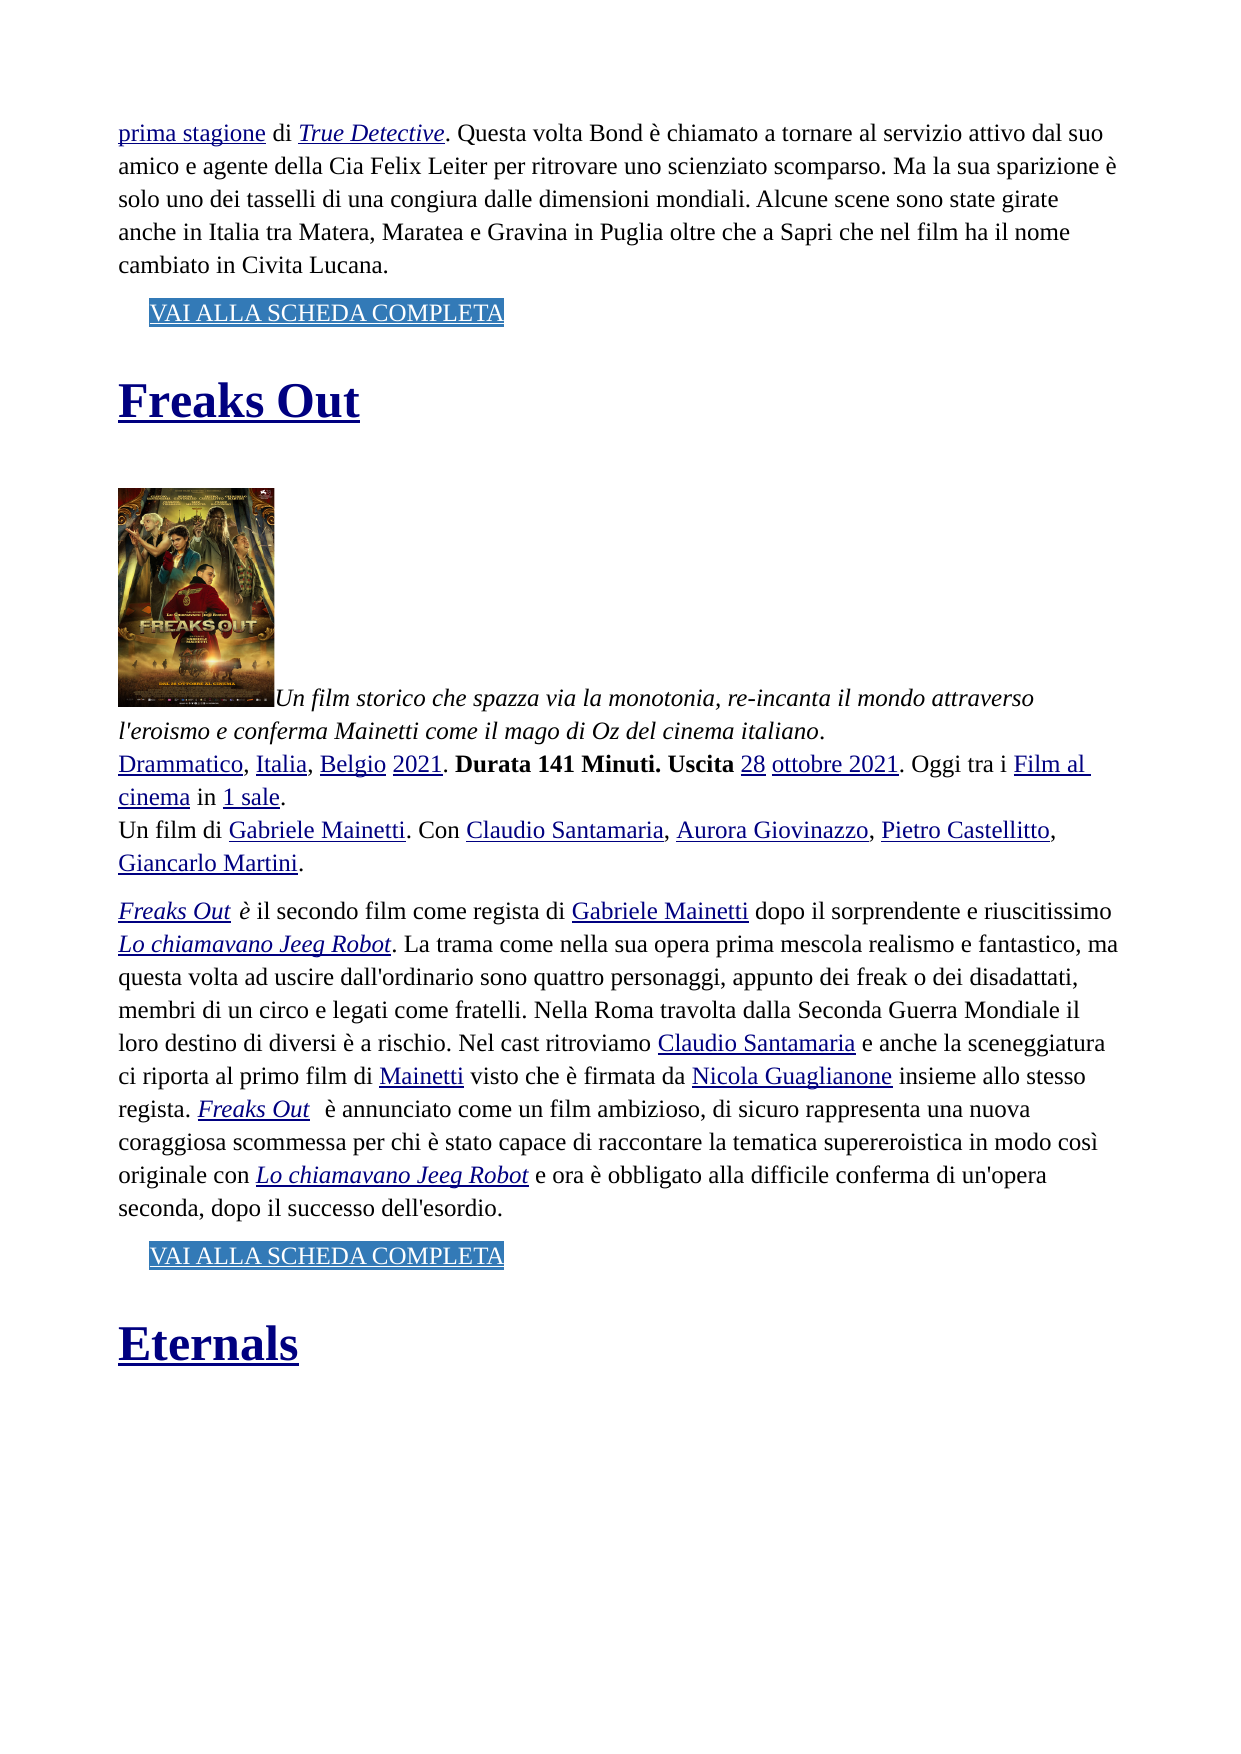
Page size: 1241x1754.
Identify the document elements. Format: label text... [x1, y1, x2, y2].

text Freaks Out è il secondo film come regista di Gabriele Mainetti dopo il sorprendente e riuscitissimo Lo chiamavano Jeeg Robot. La trama come nella sua opera prima mescola realismo e fantastico, ma questa volta ad uscire dall'ordinario sono quattro personaggi, appunto dei freak o dei disadattati, membri di un circo e legati come fratelli. Nella Roma travolta dalla Seconda Guerra Mondiale il loro destino di diversi è a rischio. Nel cast ritroviamo Claudio Santamaria e anche la sceneggiatura ci riporta al primo film di Mainetti visto che è firmata da Nicola Guaglianone insieme allo stesso regista. Freaks Out è annunciato come un film ambizioso, di sicuro rappresenta una nuova coraggiosa scommessa per chi è stato capace di raccontare la tematica supereroistica in modo così originale con Lo chiamavano Jeeg Robot e ora è obbligato alla difficile conferma di un'opera seconda, dopo il successo dell'esordio. [118, 896, 1122, 1222]
text prima stagione di True Detective. Questa volta Bond è chiamato a tornare al servizio attivo dal suo amico e agente della Cia Felix Leiter per ritrovare uno scienziato scomparso. Ma la sua sparizione è solo uno dei tasselli di una congiura dalle dimensioni mondiali. Alcune scene sono state girate anche in Italia tra Matera, Maratea e Gravina in Puglia oltre che a Sapri che nel film ha il nome cambiato in Civita Lucana. [118, 118, 1122, 279]
text  [118, 440, 1122, 469]
text VAI ALLA SCHEDA COMPLETA [149, 298, 1122, 327]
text Un film storico che spazza via la monotonia, re-incanta il mondo attraverso l'eroismo e conferma Mainetti come il mago di Oz del cinema italiano. Drammatico, Italia, Belgio 2021. Durata 141 Minuti. Uscita 28 ottobre 2021. Oggi tra i Film al cinema in 1 sale. Un film di Gabriele Mainetti. Con Claudio Santamaria, Aurora Giovinazzo, Pietro Castellitto, Giancarlo Martini. [118, 488, 1122, 877]
text  [118, 1383, 1122, 1412]
text VAI ALLA SCHEDA COMPLETA [149, 1241, 1122, 1270]
picture [118, 488, 275, 707]
subtitle Eternals [118, 1313, 1122, 1371]
subtitle Freaks Out [118, 370, 1122, 428]
